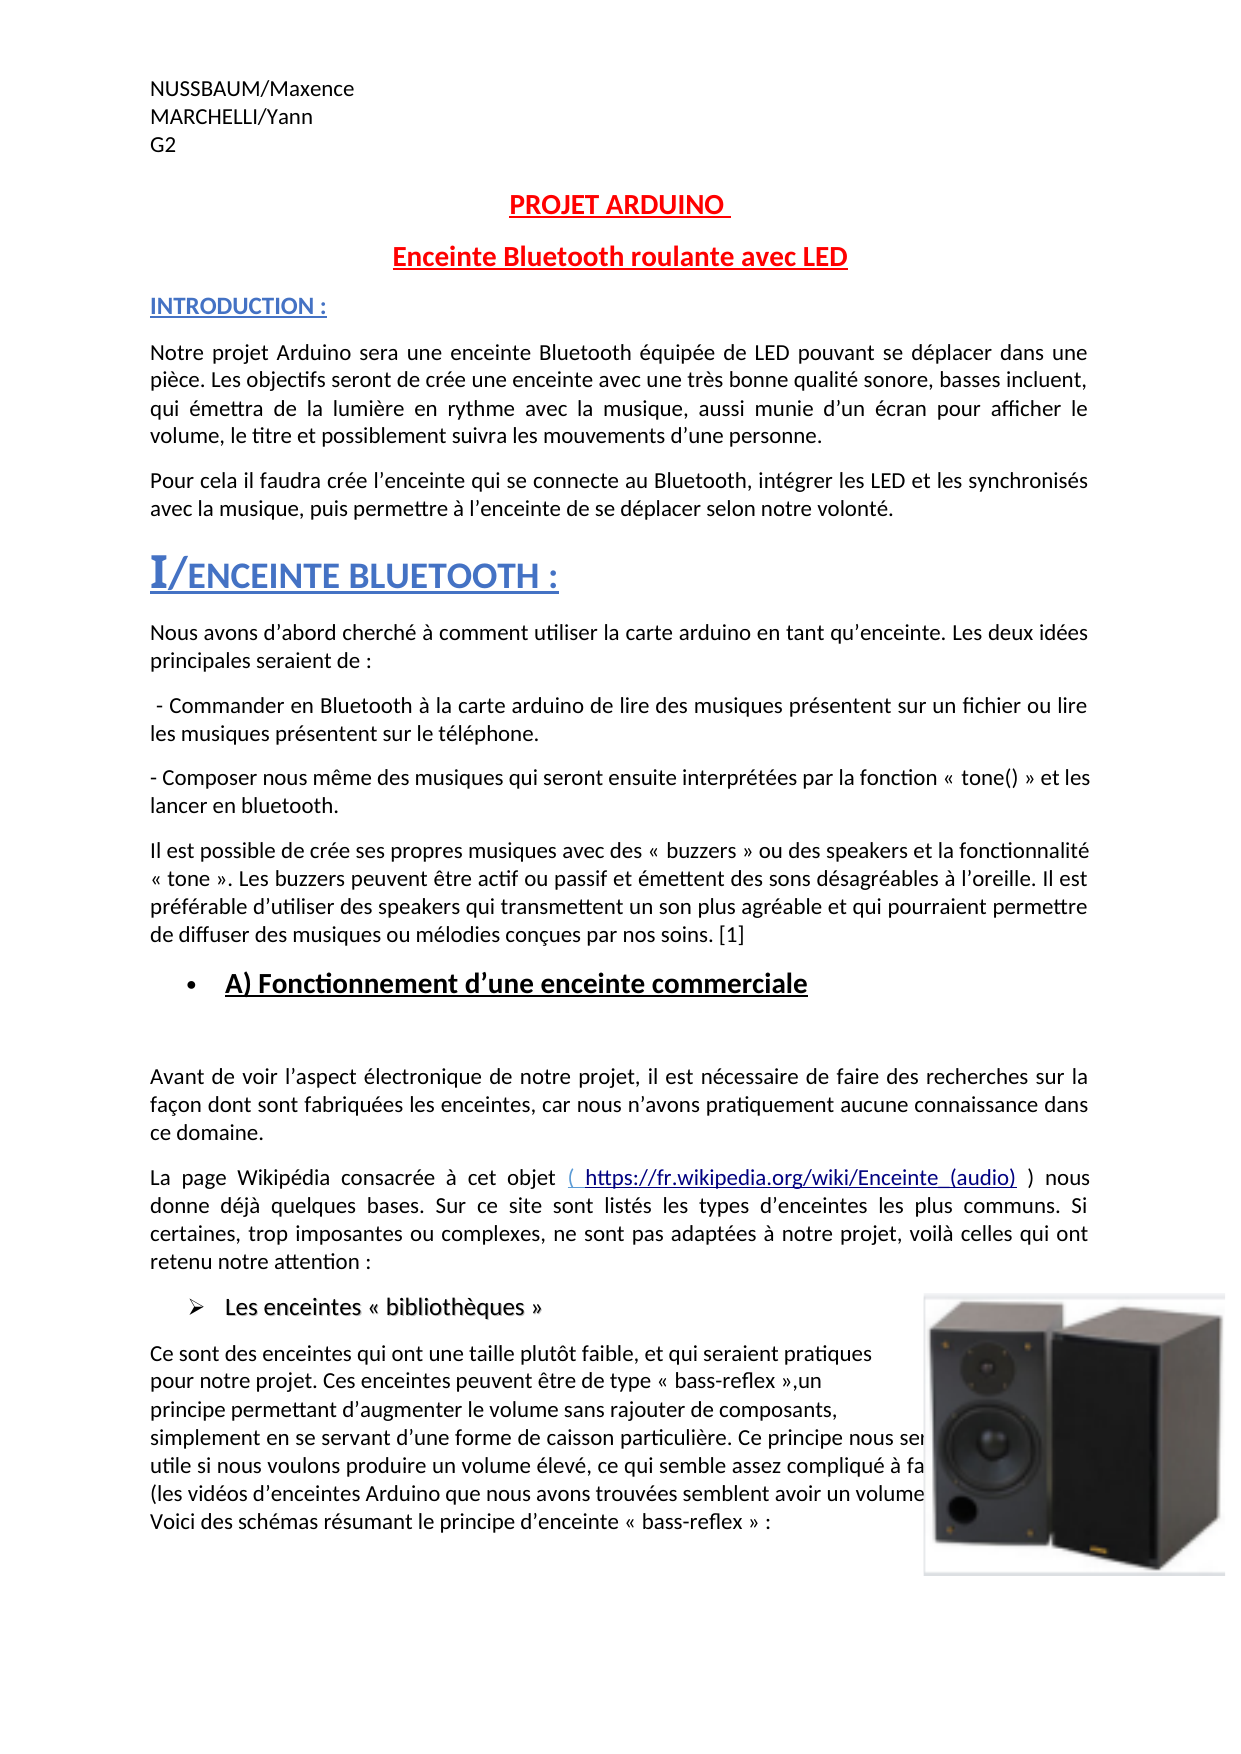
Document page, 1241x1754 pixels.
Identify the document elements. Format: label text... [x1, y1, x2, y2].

text Il est possible de crée ses propres musiques avec des « buzzers » ou des speakers et la fonctionnalité « tone ». Les buzzers peuvent être actif ou passif et émettent des sons désagréables à l’oreille. Il est préférable d’utiliser des speakers qui transmettent un son plus agréable et qui pourraient permettre de diffuser des musiques ou mélodies conçues par nos soins. [1] [150, 836, 1090, 948]
text Notre projet Arduino sera une enceinte Bluetooth équipée de LED pouvant se déplacer dans une pièce. Les objectifs seront de crée une enceinte avec une très bonne qualité sonore, basses incluent, qui émettra de la lumière en rythme avec la musique, aussi munie d’un écran pour afficher le volume, le titre et possiblement suivra les mouvements d’une personne. [150, 338, 1090, 450]
text simplement en se servant d’une forme de caisson particulière. Ce principe nous sera sans doute très utile si nous voulons produire un volume élevé, ce qui semble assez compliqué à faire avec l’Arduino (les vidéos d’enceintes Arduino que nous avons trouvées semblent avoir un volume plutôt faible). [150, 1423, 923, 1507]
text Nous avons d’abord cherché à comment utiliser la carte arduino en tant qu’enceinte. Les deux idées principales seraient de : [150, 618, 1090, 674]
text PROJET ARDUINO [150, 186, 1090, 221]
text pour notre projet. Ces enceintes peuvent être de type « bass-reflex »,un [150, 1367, 923, 1395]
text Voici des schémas résumant le principe d’enceinte « bass-reflex » : [150, 1507, 923, 1535]
text La page Wikipédia consacrée à cet objet ( https://fr.wikipedia.org/wiki/Enceinte_(audio) ) nous donne déjà quelques bases. Sur ce site sont listés les types d’enceintes les plus communs. Si certaines, trop imposantes ou complexes, ne sont pas adaptées à notre projet, voilà celles qui ont retenu notre attention : [150, 1163, 1090, 1275]
list Les enceintes « bibliothèques » [187, 1291, 1090, 1322]
list A) Fonctionnement d’une enceinte commerciale [187, 965, 1090, 1001]
text Pour cela il faudra crée l’enceinte qui se connecte au Bluetooth, intégrer les LED et les synchronisés avec la musique, puis permettre à l’enceinte de se déplacer selon notre volonté. [150, 466, 1090, 522]
text I/ENCEINTE BLUETOOTH : [150, 539, 1090, 601]
text INTRODUCTION : [150, 290, 1090, 321]
text - Commander en Bluetooth à la carte arduino de lire des musiques présentent sur un fichier ou lire les musiques présentent sur le téléphone. [150, 691, 1090, 747]
text Enceinte Bluetooth roulante avec LED [150, 238, 1090, 274]
text Ce sont des enceintes qui ont une taille plutôt faible, et qui seraient pratiques [150, 1339, 923, 1367]
text - Composer nous même des musiques qui seront ensuite interprétées par la fonction « tone() » et les lancer en bluetooth. [150, 763, 1090, 819]
text principe permettant d’augmenter le volume sans rajouter de composants, [150, 1395, 923, 1423]
text Avant de voir l’aspect électronique de notre projet, il est nécessaire de faire des recherches sur la façon dont sont fabriquées les enceintes, car nous n’avons pratiquement aucune connaissance dans ce domaine. [150, 1062, 1090, 1146]
